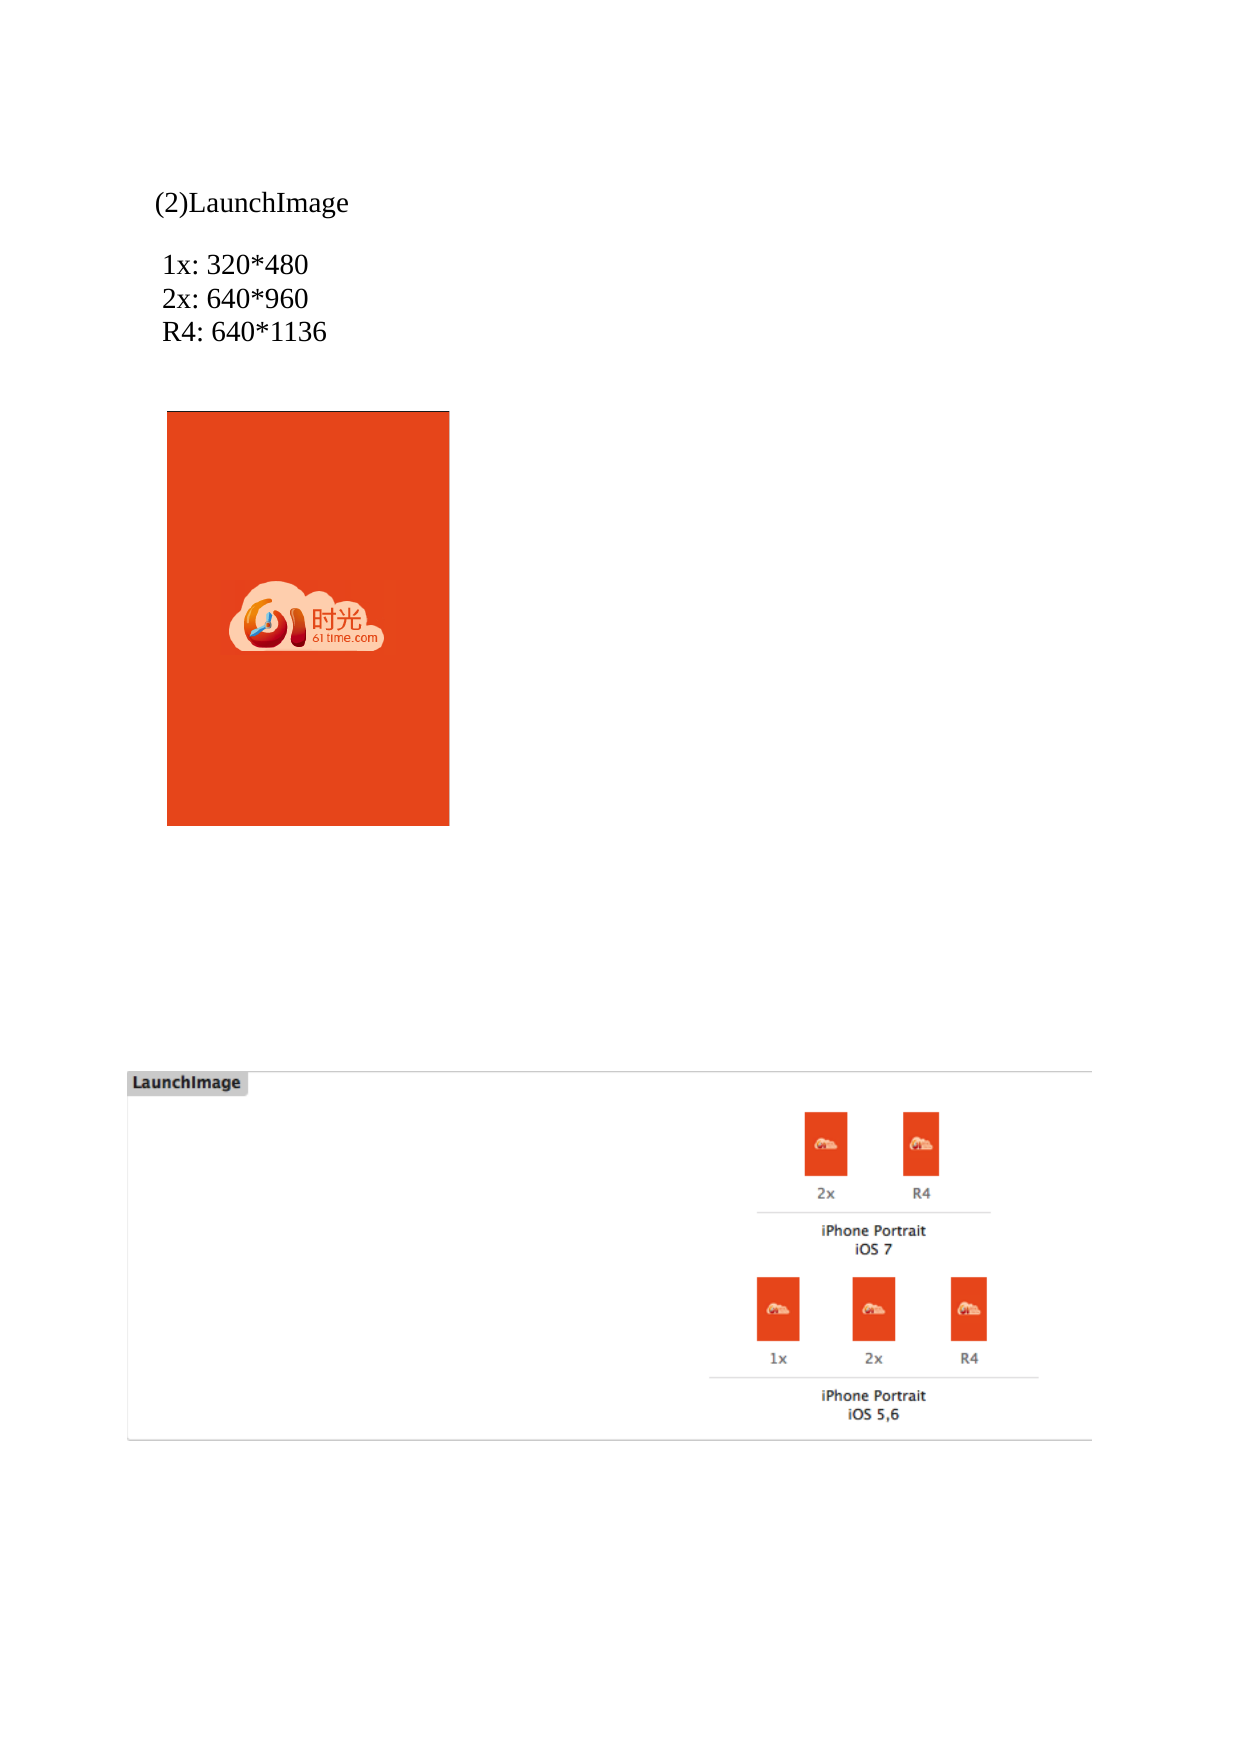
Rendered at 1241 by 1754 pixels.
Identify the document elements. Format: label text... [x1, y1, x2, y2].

picture [127, 1071, 1092, 1441]
text R4: 640*1136 [118, 314, 1122, 348]
text 1x: 320*480 [118, 247, 1122, 281]
text (2)LaunchImage [118, 185, 1122, 219]
text 2x: 640*960 [118, 281, 1122, 314]
picture [167, 411, 450, 826]
